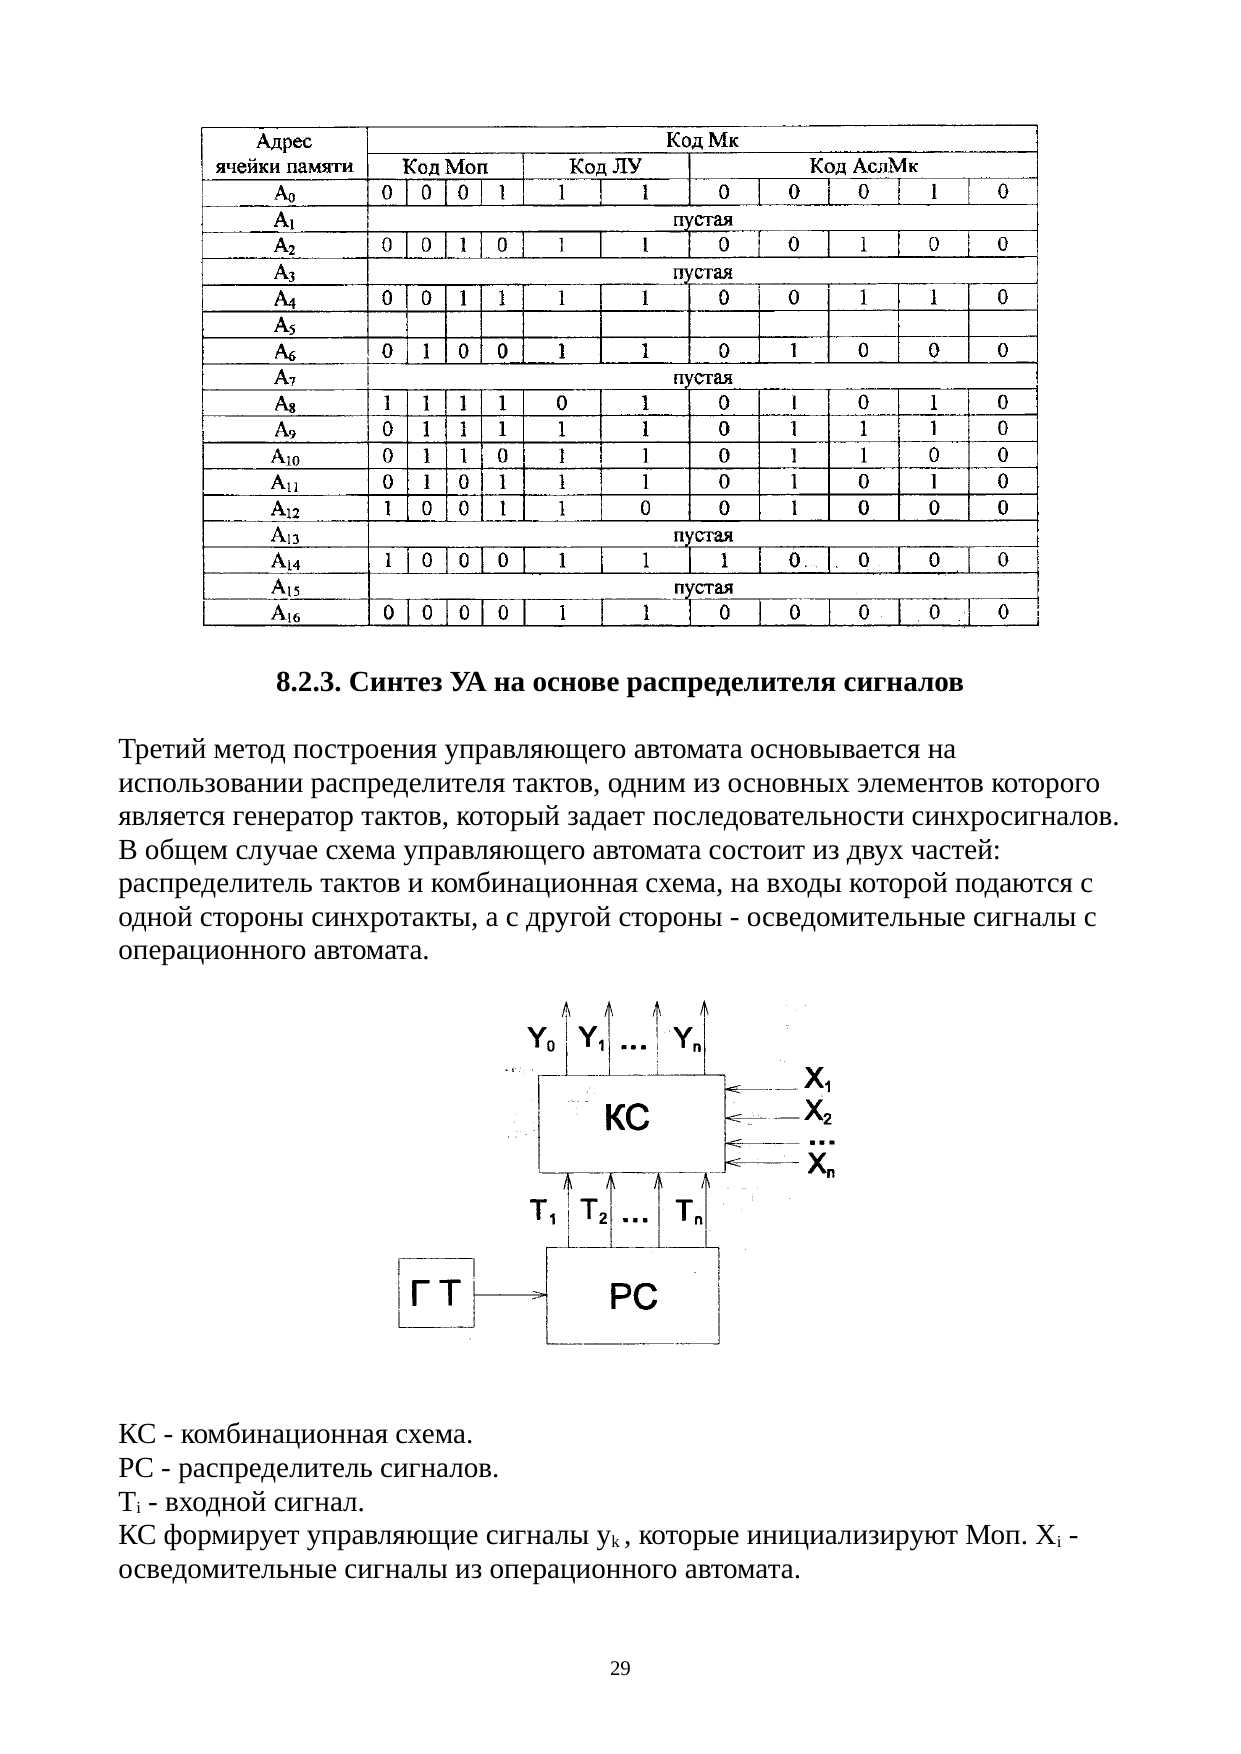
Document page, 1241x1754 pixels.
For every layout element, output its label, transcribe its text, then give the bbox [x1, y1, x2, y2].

text PC - распределитель сигналов. [118, 1450, 1122, 1484]
picture [196, 118, 1044, 631]
text В общем случае схема управляющего автомата состоит из двух частей: распределитель тактов и комбинационная схема, на входы которой подаются с одной стороны синхротакты, а с другой стороны - осведомительные сигналы с операционного автомата. [118, 832, 1122, 966]
picture [393, 999, 846, 1350]
text КС - комбинационная схема. [118, 1417, 1122, 1450]
text Третий метод построения управляющего автомата основывается на использовании распределителя тактов, одним из основных элементов которого является генератор тактов, который задает последовательности синхросигналов. [118, 731, 1122, 832]
text 8.2.3. Синтез УА на основе распределителя сигналов [118, 664, 1122, 698]
text КС формирует управляющие сигналы уk , которые инициализируют Моп. Xi - осведомительные сигналы из операционного автомата. [118, 1517, 1122, 1584]
text Ti - входной сигнал. [118, 1484, 1122, 1517]
